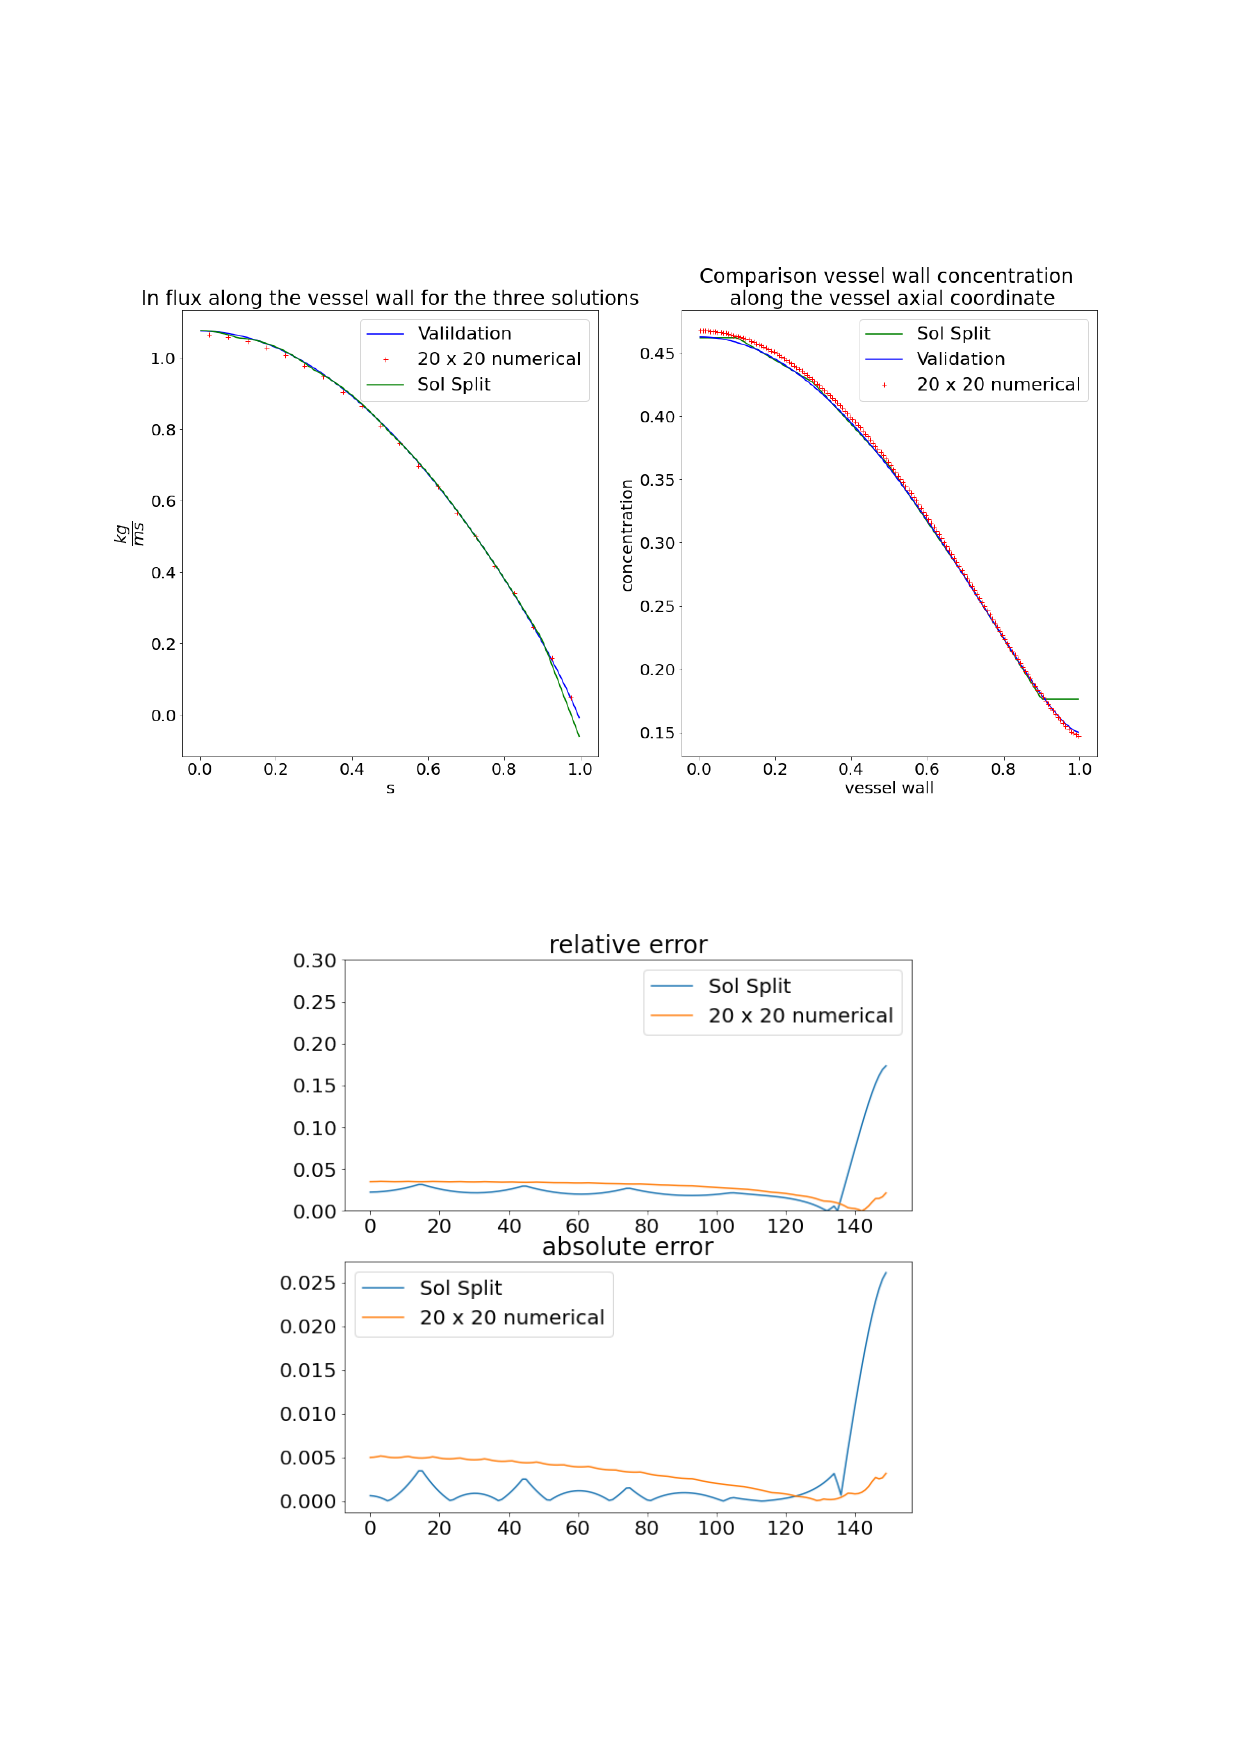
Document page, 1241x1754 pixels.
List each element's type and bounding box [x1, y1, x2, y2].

picture [253, 873, 985, 1604]
picture [34, 240, 1215, 830]
